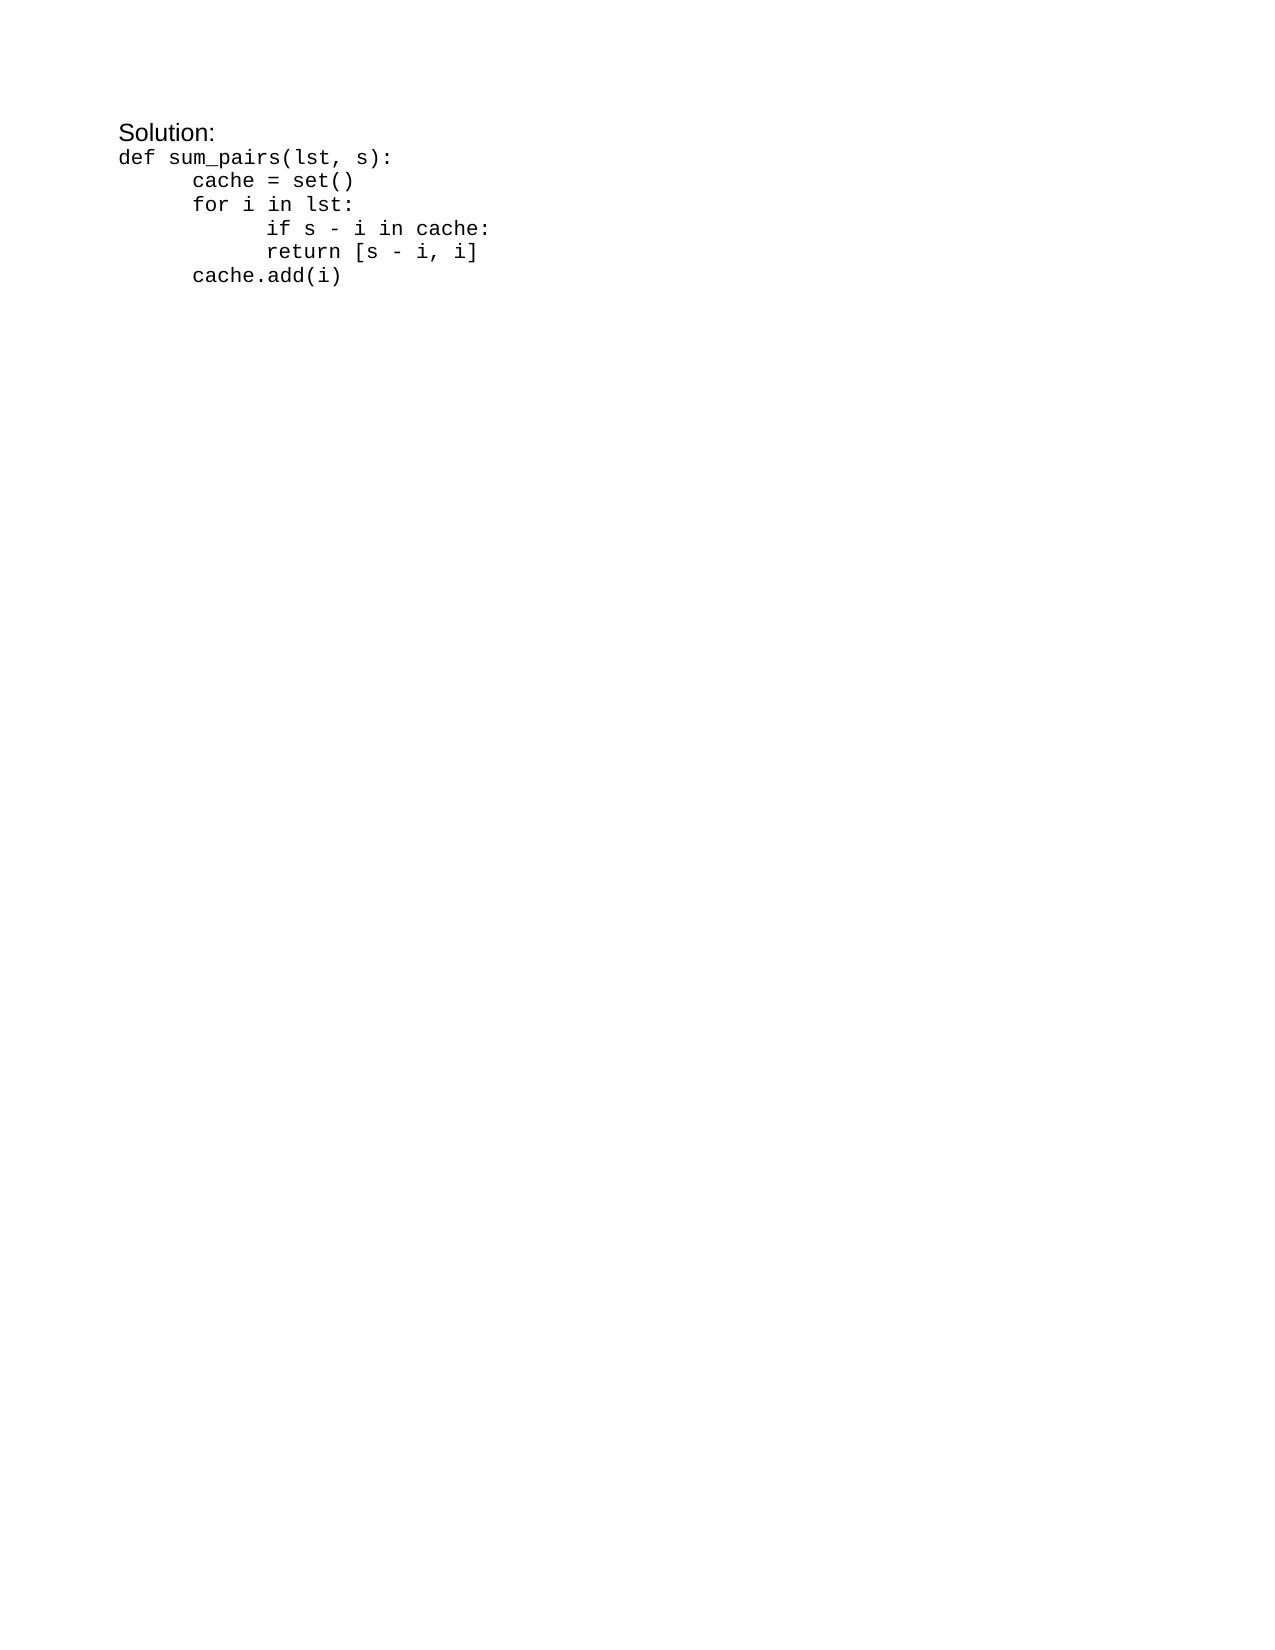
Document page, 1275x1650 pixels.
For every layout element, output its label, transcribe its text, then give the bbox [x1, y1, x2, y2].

text for i in lst: [118, 194, 1157, 218]
text Solution: [118, 118, 1157, 147]
text cache.add(i) [118, 265, 1157, 289]
text if s - i in cache: [118, 218, 1157, 241]
text cache = set() [118, 171, 1157, 194]
text return [s - i, i] [118, 241, 1157, 265]
text def sum_pairs(lst, s): [118, 147, 1157, 171]
